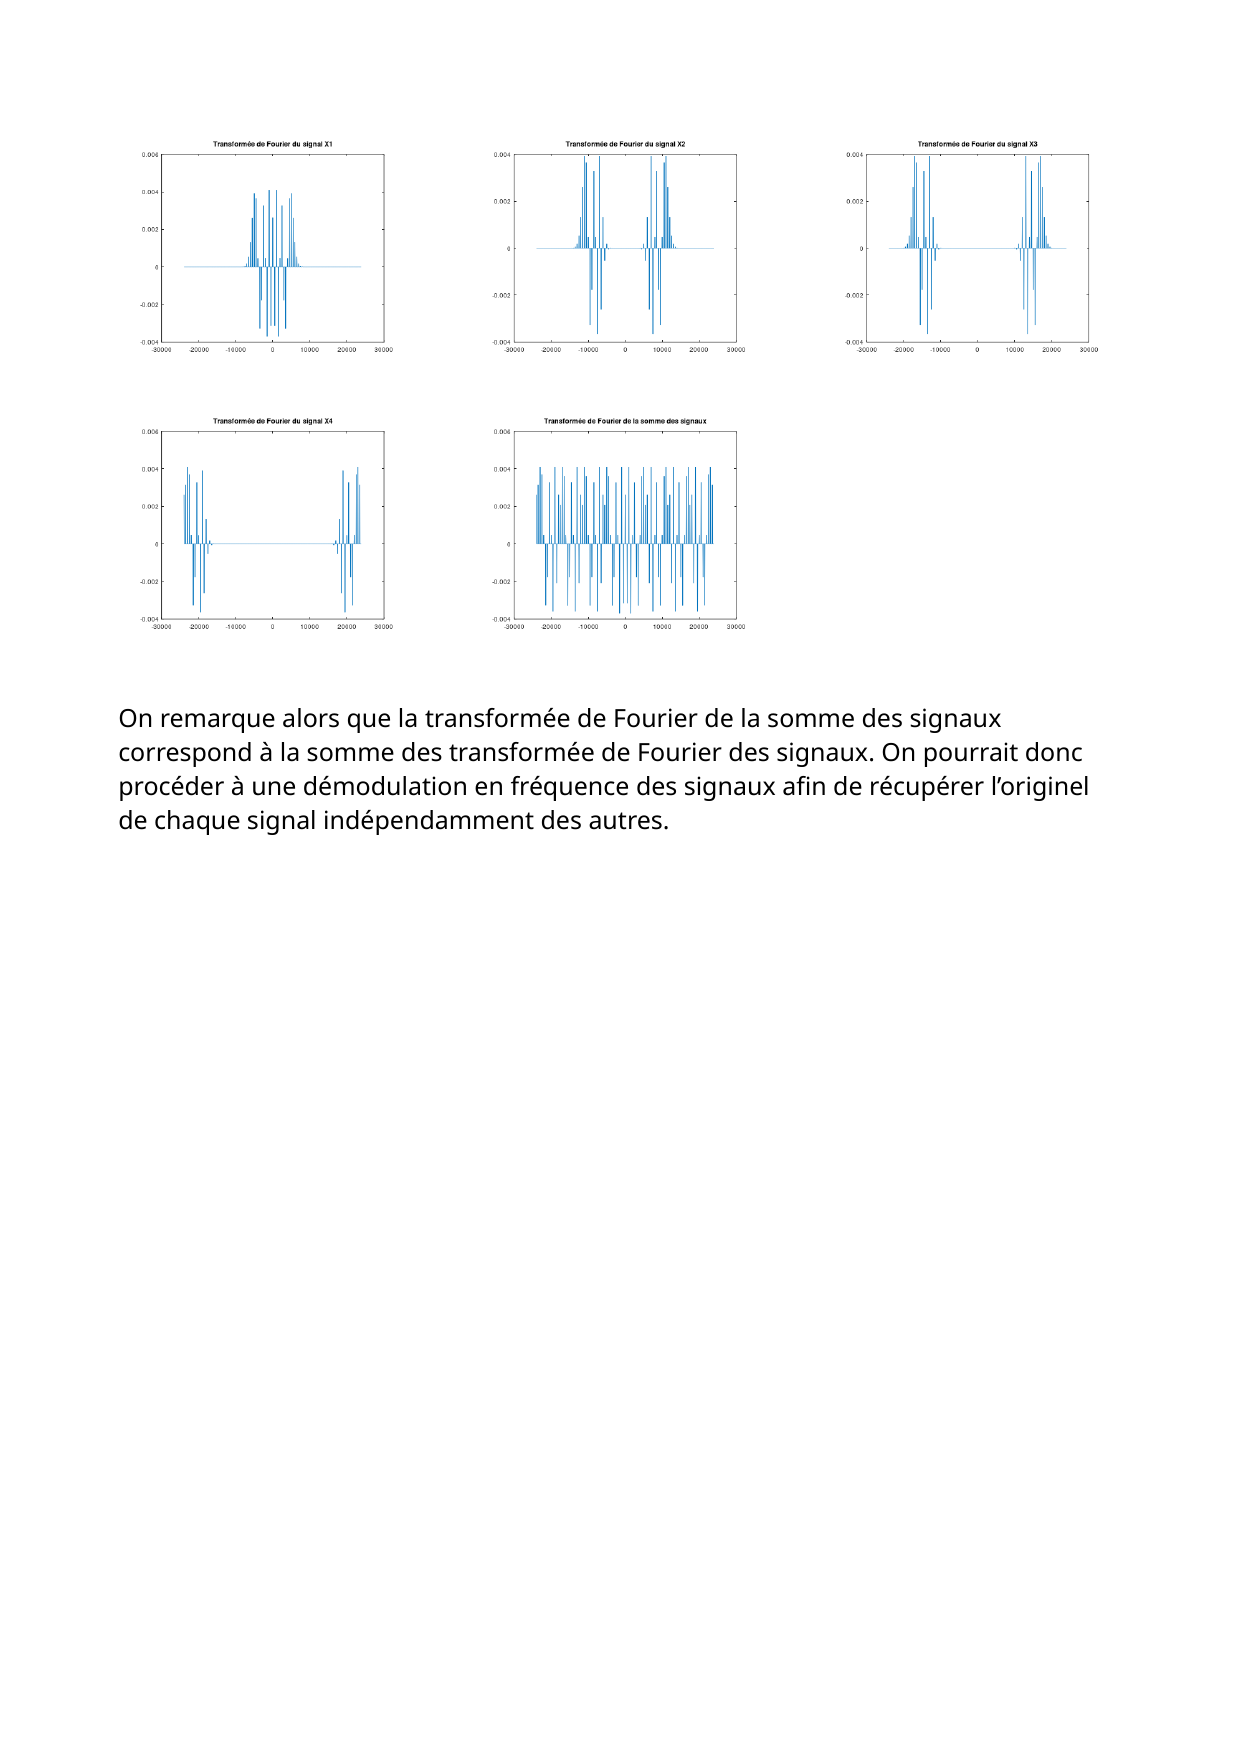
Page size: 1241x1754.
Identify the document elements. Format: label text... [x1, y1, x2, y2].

text On remarque alors que la transformée de Fourier de la somme des signaux correspond à la somme des transformée de Fourier des signaux. On pourrait donc procéder à une démodulation en fréquence des signaux afin de récupérer l’originel de chaque signal indépendamment des autres. [118, 700, 1122, 836]
